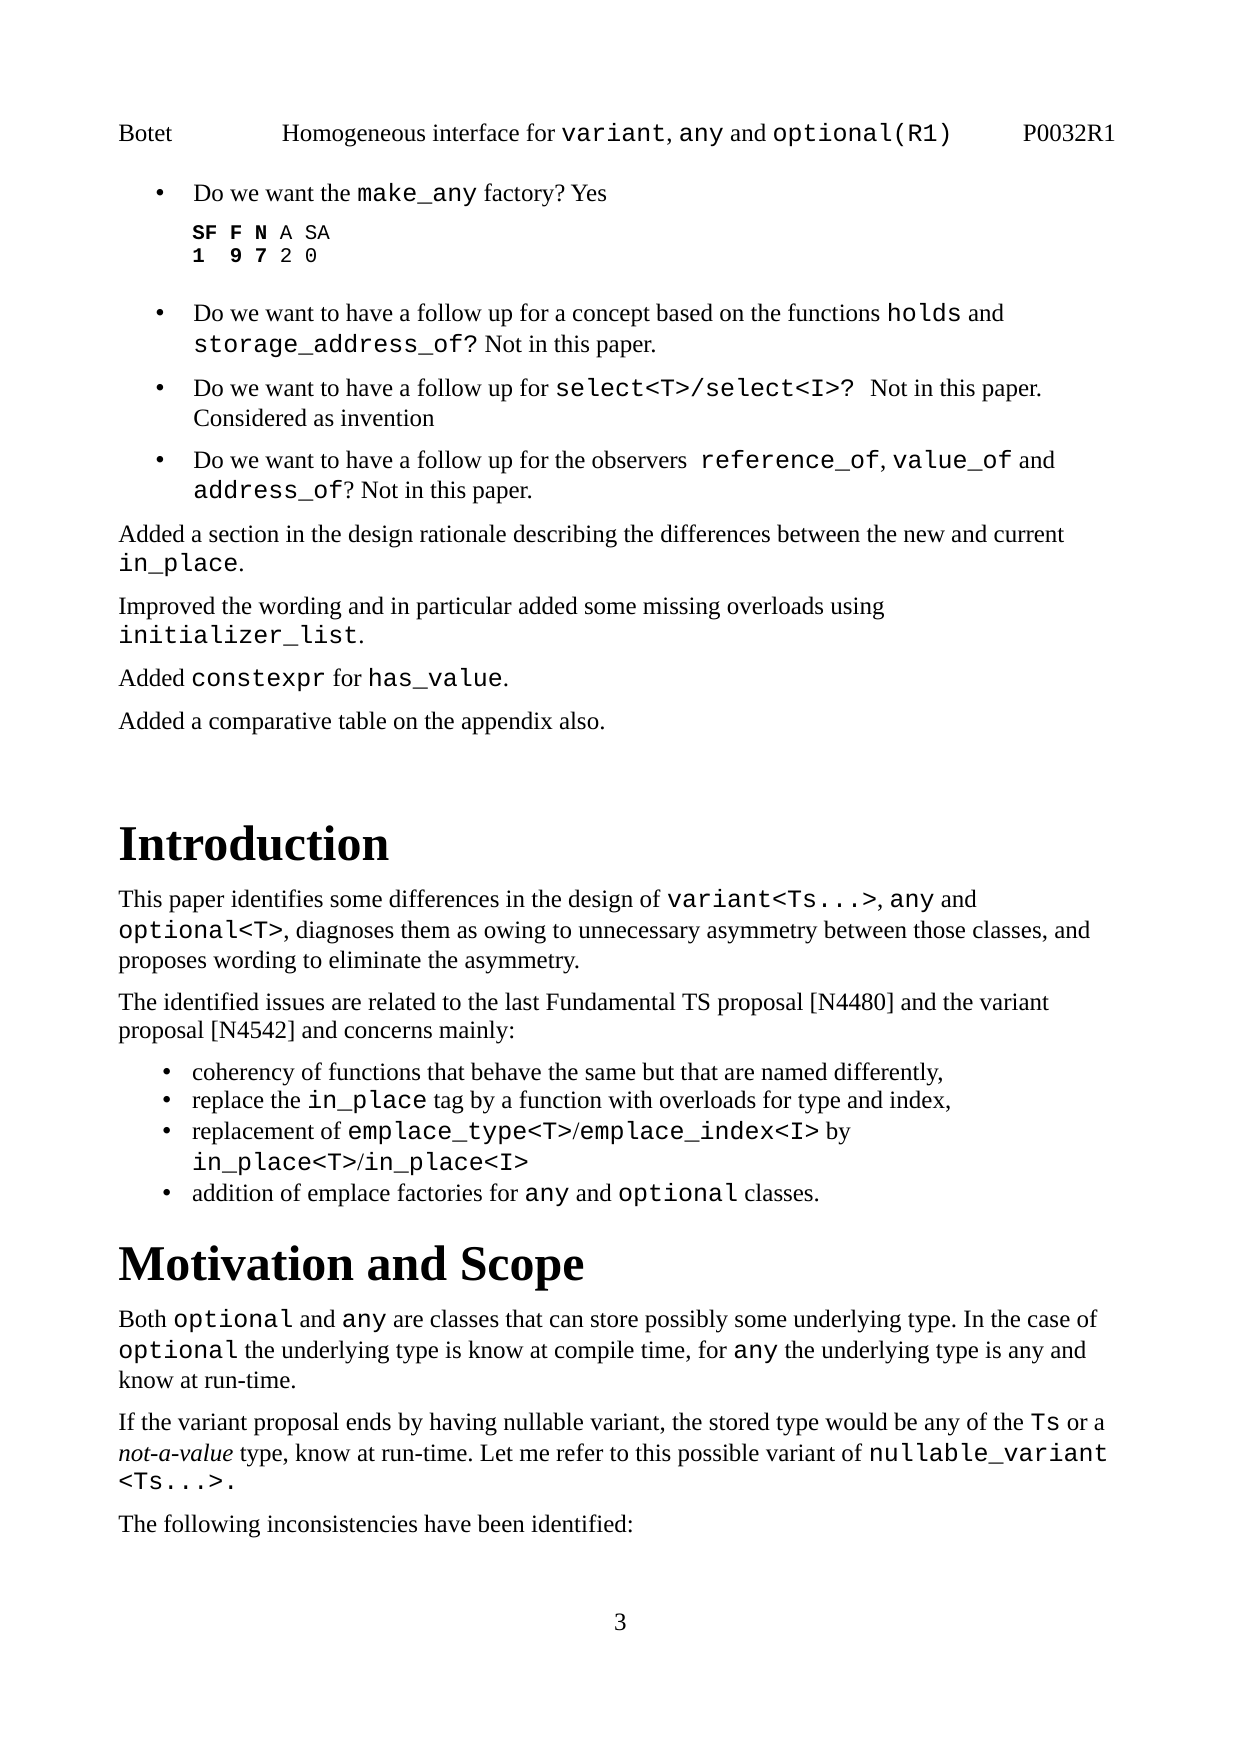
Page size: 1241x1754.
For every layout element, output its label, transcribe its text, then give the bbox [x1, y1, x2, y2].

subtitle Introduction [118, 814, 1122, 871]
list replace the in_place tag by a function with overloads for type and index, [162, 1086, 1122, 1116]
text Both optional and any are classes that can store possibly some underlying type. In the case of optional the underlying type is know at compile time, for any the underlying type is any and know at run-time. [118, 1304, 1122, 1394]
text 1 9 7 2 0 [118, 245, 1122, 269]
text SF F N A SA [118, 222, 1122, 245]
text Improved the wording and in particular added some missing overloads using initializer_list. [118, 591, 1122, 651]
text Added a section in the design rationale describing the differences between the new and current in_place. [118, 519, 1122, 578]
text The following inconsistencies have been identified: [118, 1509, 1122, 1538]
list coherency of functions that behave the same but that are named differently, [162, 1057, 1122, 1086]
subtitle Motivation and Scope [118, 1234, 1122, 1291]
text Added a comparative table on the appendix also. [118, 706, 1122, 735]
text The identified issues are related to the last Fundamental TS proposal [N4480] and the variant proposal [N4542] and concerns mainly: [118, 987, 1122, 1044]
text Added constexpr for has_value. [118, 663, 1122, 694]
text If the variant proposal ends by having nullable variant, the stored type would be any of the Ts or a not-a-value type, know at run-time. Let me refer to this possible variant of nullable_variant <Ts...>. [118, 1407, 1122, 1497]
list Do we want the make_any factory? Yes [156, 178, 1122, 209]
text This paper identifies some differences in the design of variant<Ts...>, any and optional<T>, diagnoses them as owing to unnecessary asymmetry between those classes, and proposes wording to eliminate the asymmetry. [118, 884, 1122, 974]
list Do we want to have a follow up for the observers reference_of, value_of and address_of? Not in this paper. [156, 445, 1122, 506]
list Do we want to have a follow up for a concept based on the functions holds and storage_address_of? Not in this paper. [156, 298, 1122, 360]
list Do we want to have a follow up for select<T>/select<I>? Not in this paper. Considered as invention [156, 373, 1122, 432]
list replacement of emplace_type<T>/emplace_index<I> by in_place<T>/in_place<I> [162, 1116, 1122, 1178]
list addition of emplace factories for any and optional classes. [162, 1178, 1122, 1209]
